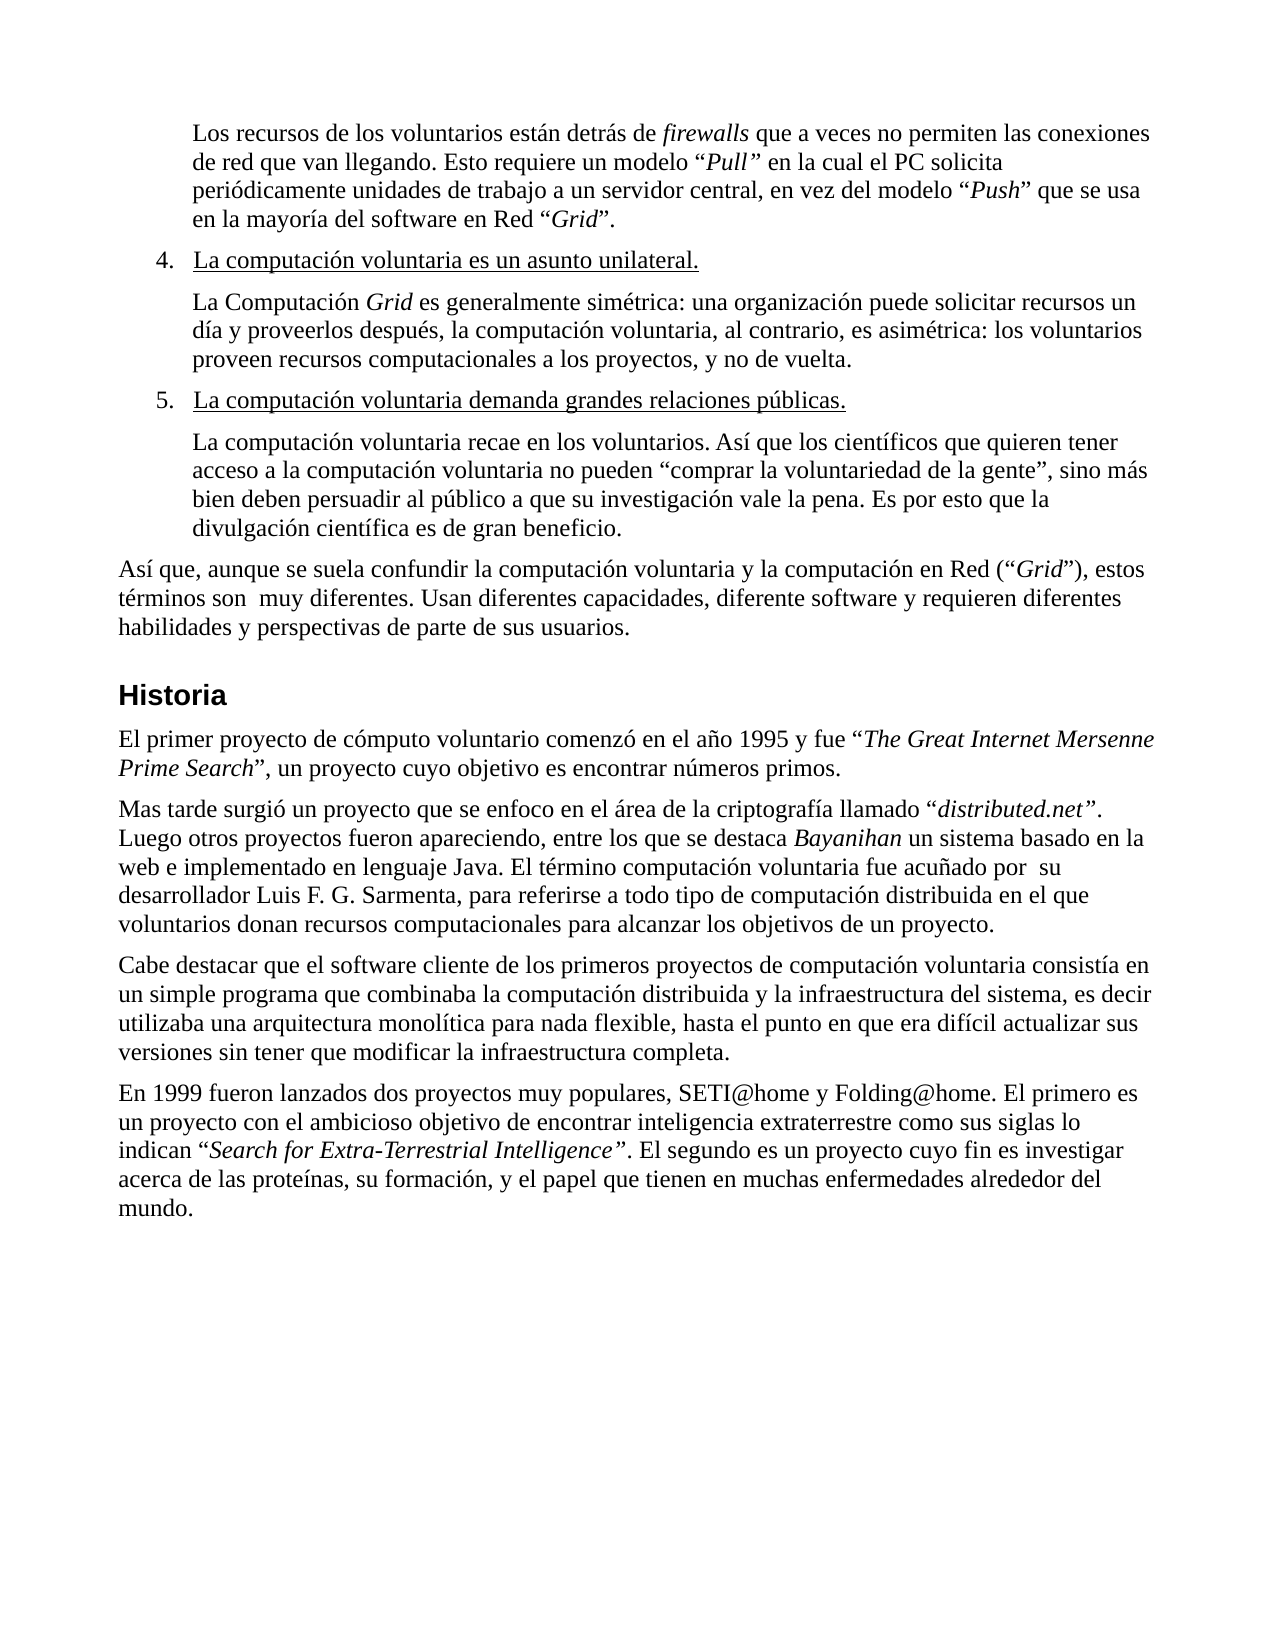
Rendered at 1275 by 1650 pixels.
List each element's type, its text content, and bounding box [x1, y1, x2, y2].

text El primer proyecto de cómputo voluntario comenzó en el año 1995 y fue “The Great Internet Mersenne Prime Search”, un proyecto cuyo objetivo es encontrar números primos. [118, 724, 1157, 782]
list La computación voluntaria demanda grandes relaciones públicas. [156, 386, 1157, 414]
text Cabe destacar que el software cliente de los primeros proyectos de computación voluntaria consistía en un simple programa que combinaba la computación distribuida y la infraestructura del sistema, es decir utilizaba una arquitectura monolítica para nada flexible, hasta el punto en que era difícil actualizar sus versiones sin tener que modificar la infraestructura completa. [118, 950, 1157, 1065]
list La computación voluntaria es un asunto unilateral. [156, 246, 1157, 274]
text Así que, aunque se suela confundir la computación voluntaria y la computación en Red (“Grid”), estos términos son muy diferentes. Usan diferentes capacidades, diferente software y requieren diferentes habilidades y perspectivas de parte de sus usuarios. [118, 554, 1157, 641]
text La Computación Grid es generalmente simétrica: una organización puede solicitar recursos un día y proveerlos después, la computación voluntaria, al contrario, es asimétrica: los voluntarios proveen recursos computacionales a los proyectos, y no de vuelta. [192, 287, 1157, 373]
text La computación voluntaria recae en los voluntarios. Así que los científicos que quieren tener acceso a la computación voluntaria no pueden “comprar la voluntariedad de la gente”, sino más bien deben persuadir al público a que su investigación vale la pena. Es por esto que la divulgación científica es de gran beneficio. [192, 427, 1157, 542]
text Mas tarde surgió un proyecto que se enfoco en el área de la criptografía llamado “distributed.net”. Luego otros proyectos fueron apareciendo, entre los que se destaca Bayanihan un sistema basado en la web e implementado en lenguaje Java. El término computación voluntaria fue acuñado por su desarrollador Luis F. G. Sarmenta, para referirse a todo tipo de computación distribuida en el que voluntarios donan recursos computacionales para alcanzar los objetivos de un proyecto. [118, 794, 1157, 938]
text En 1999 fueron lanzados dos proyectos muy populares, SETI@home y Folding@home. El primero es un proyecto con el ambicioso objetivo de encontrar inteligencia extraterrestre como sus siglas lo indican “Search for Extra-Terrestrial Intelligence”. El segundo es un proyecto cuyo fin es investigar acerca de las proteínas, su formación, y el papel que tienen en muchas enfermedades alrededor del mundo. [118, 1078, 1157, 1222]
subtitle Historia [118, 678, 1157, 712]
text Los recursos de los voluntarios están detrás de firewalls que a veces no permiten las conexiones de red que van llegando. Esto requiere un modelo “Pull” en la cual el PC solicita periódicamente unidades de trabajo a un servidor central, en vez del modelo “Push” que se usa en la mayoría del software en Red “Grid”. [192, 118, 1157, 233]
